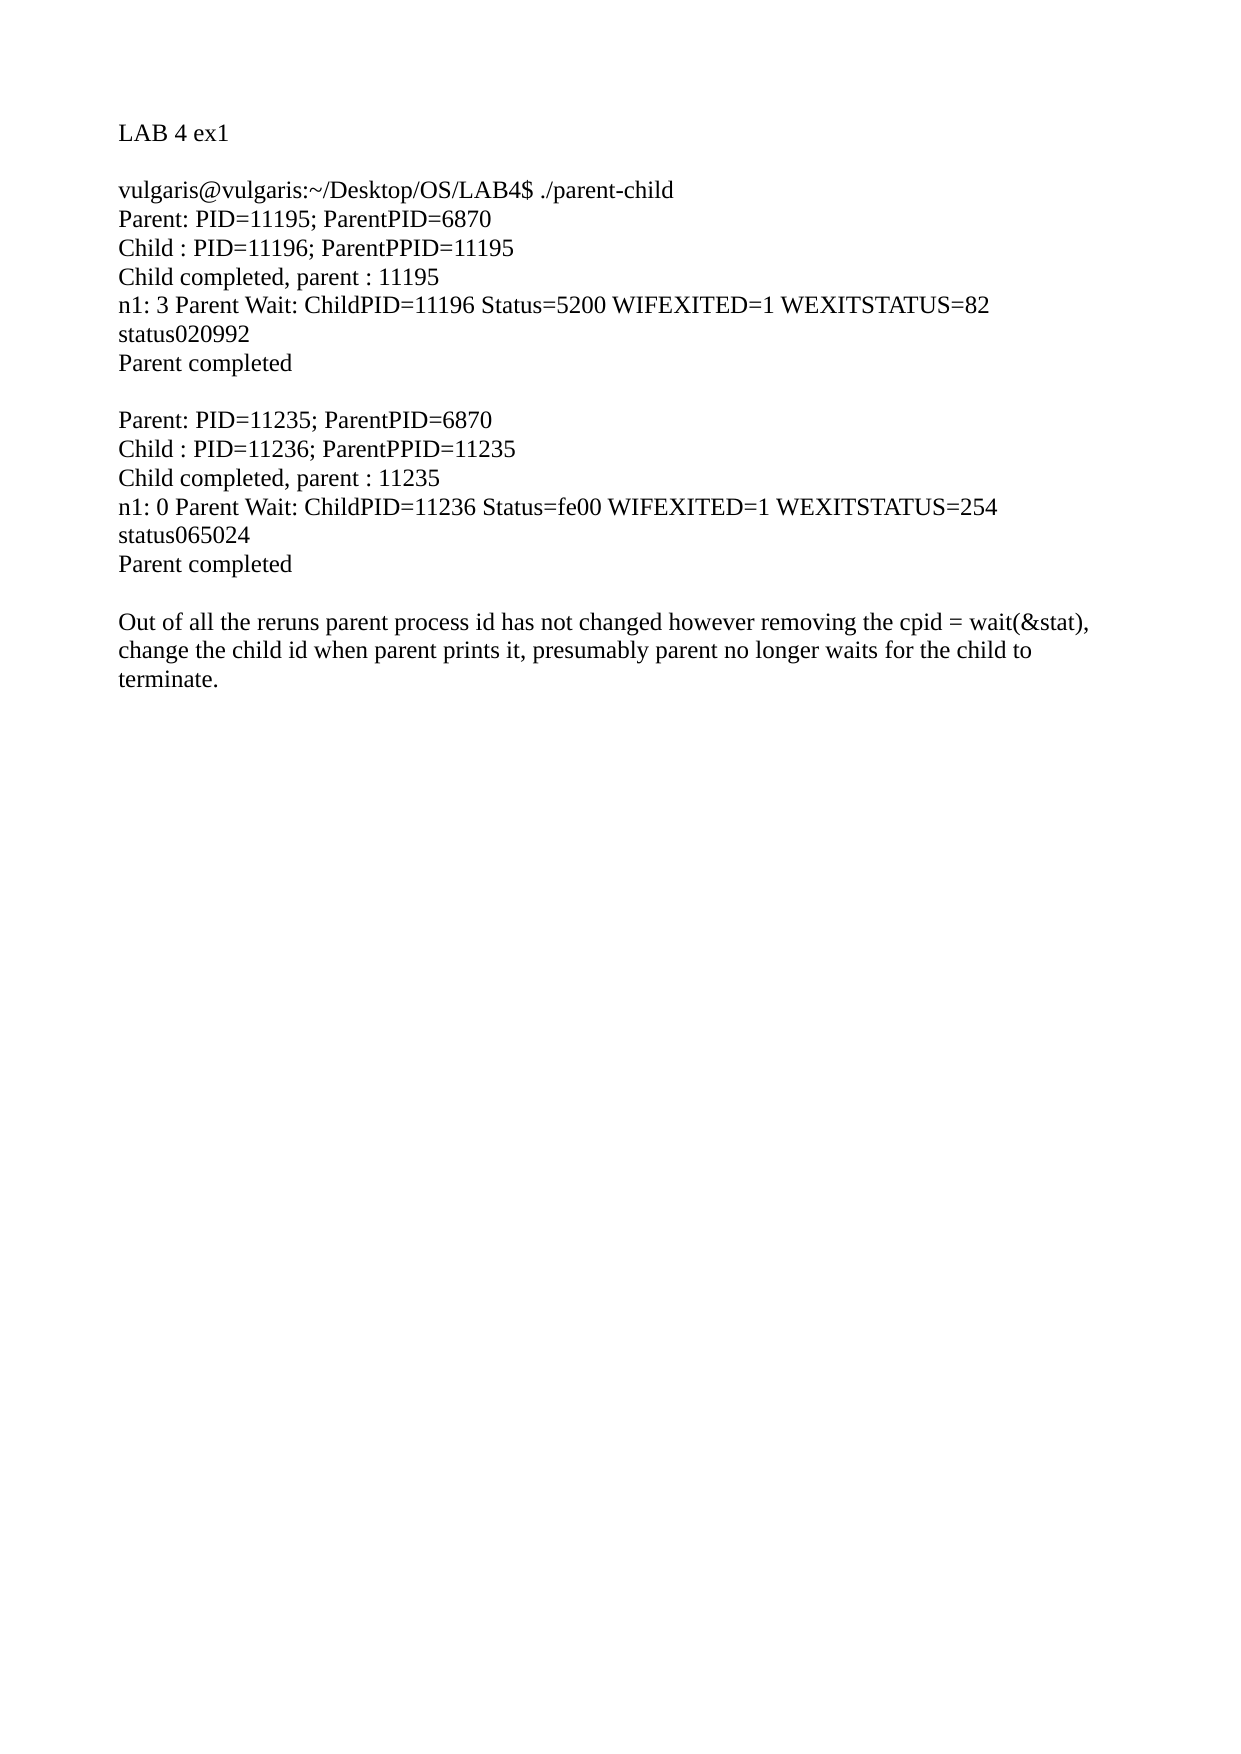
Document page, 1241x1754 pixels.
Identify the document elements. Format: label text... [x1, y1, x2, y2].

text Child : PID=11196; ParentPPID=11195 [118, 233, 1122, 262]
text Parent: PID=11235; ParentPID=6870 [118, 406, 1122, 434]
text Parent completed [118, 348, 1122, 377]
text Parent: PID=11195; ParentPID=6870 [118, 204, 1122, 233]
text Out of all the reruns parent process id has not changed however removing the cpid = wait(&stat), change the child id when parent prints it, presumably parent no longer waits for the child to terminate. [118, 607, 1122, 693]
text Child completed, parent : 11235 [118, 463, 1122, 492]
text n1: 0 Parent Wait: ChildPID=11236 Status=fe00 WIFEXITED=1 WEXITSTATUS=254 status065024 [118, 492, 1122, 549]
text n1: 3 Parent Wait: ChildPID=11196 Status=5200 WIFEXITED=1 WEXITSTATUS=82 status020992 [118, 291, 1122, 348]
text Parent completed [118, 549, 1122, 578]
text Child : PID=11236; ParentPPID=11235 [118, 434, 1122, 463]
text LAB 4 ex1 [118, 118, 1122, 147]
text vulgaris@vulgaris:~/Desktop/OS/LAB4$ ./parent-child [118, 176, 1122, 204]
text Child completed, parent : 11195 [118, 262, 1122, 291]
